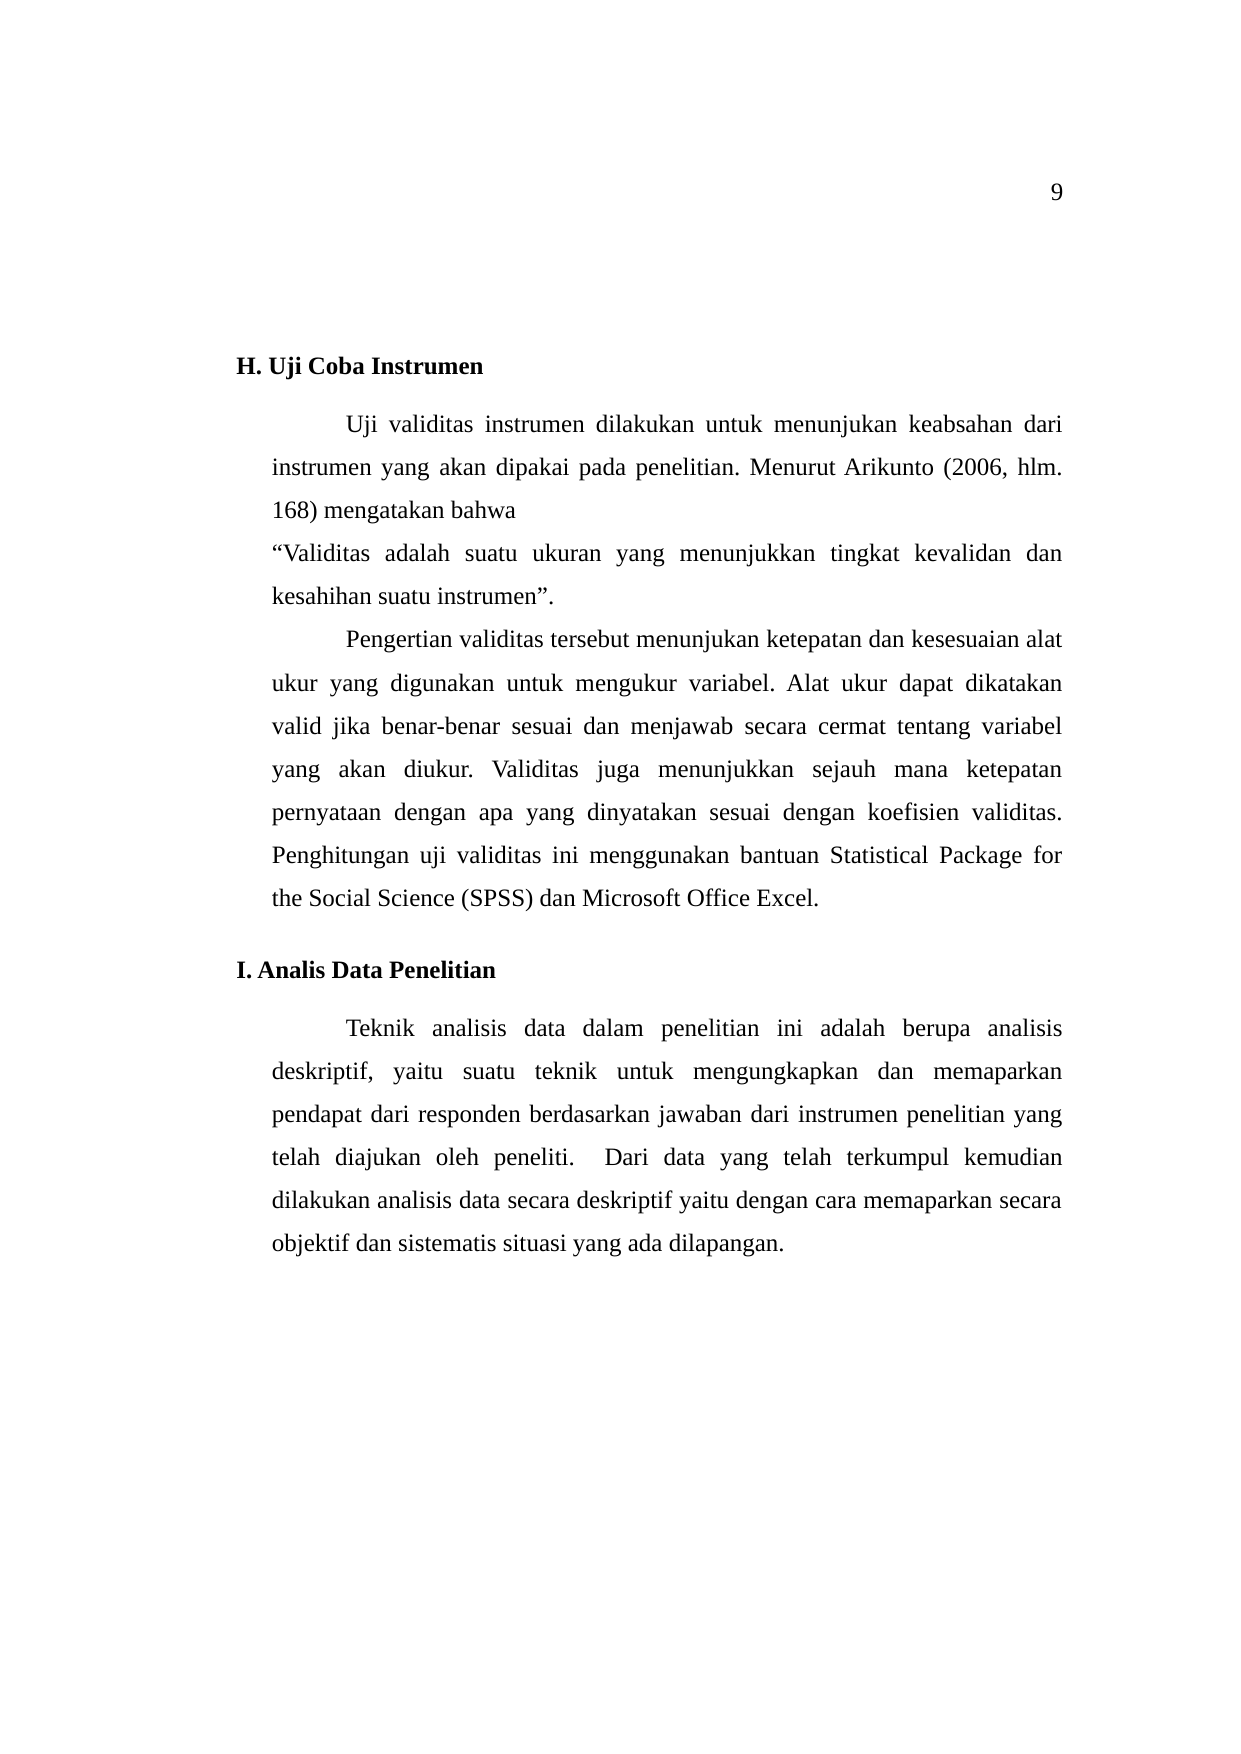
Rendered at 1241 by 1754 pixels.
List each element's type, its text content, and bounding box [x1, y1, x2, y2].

text Uji validitas instrumen dilakukan untuk menunjukan keabsahan dari instrumen yang akan dipakai pada penelitian. Menurut Arikunto (2006, hlm. 168) mengatakan bahwa [272, 409, 1063, 524]
text “Validitas adalah suatu ukuran yang menunjukkan tingkat kevalidan dan kesahihan suatu instrumen”. [272, 538, 1063, 610]
text Teknik analisis data dalam penelitian ini adalah berupa analisis deskriptif, yaitu suatu teknik untuk mengungkapkan dan memaparkan pendapat dari responden berdasarkan jawaban dari instrumen penelitian yang telah diajukan oleh peneliti. Dari data yang telah terkumpul kemudian dilakukan analisis data secara deskriptif yaitu dengan cara memaparkan secara objektif dan sistematis situasi yang ada dilapangan. [272, 1013, 1063, 1257]
text I. Analis Data Penelitian [236, 955, 1063, 984]
text Pengertian validitas tersebut menunjukan ketepatan dan kesesuaian alat ukur yang digunakan untuk mengukur variabel. Alat ukur dapat dikatakan valid jika benar-benar sesuai dan menjawab secara cermat tentang variabel yang akan diukur. Validitas juga menunjukkan sejauh mana ketepatan pernyataan dengan apa yang dinyatakan sesuai dengan koefisien validitas. Penghitungan uji validitas ini menggunakan bantuan Statistical Package for the Social Science (SPSS) dan Microsoft Office Excel. [272, 624, 1063, 912]
text H. Uji Coba Instrumen [236, 351, 1063, 380]
